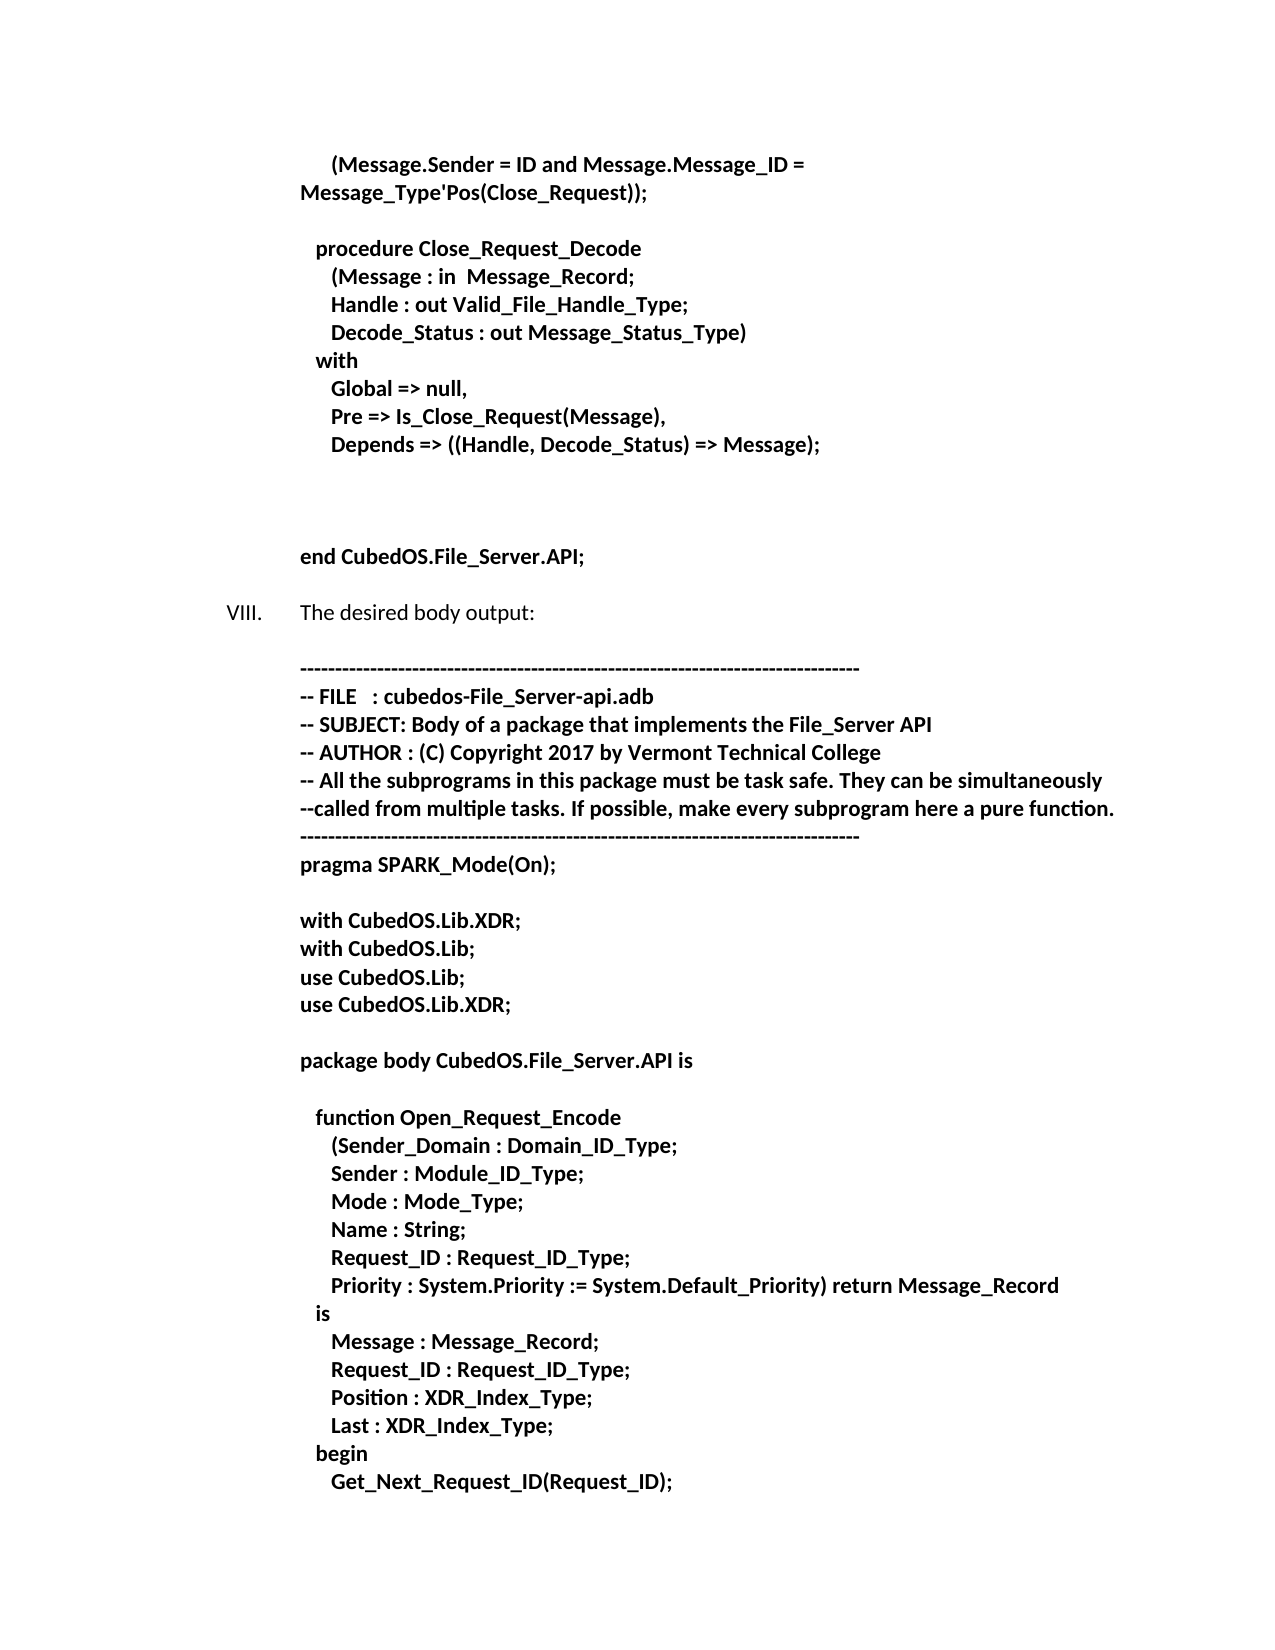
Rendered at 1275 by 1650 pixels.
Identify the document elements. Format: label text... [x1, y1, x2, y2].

text procedure Close_Request_Decode [300, 234, 1125, 262]
text Get_Next_Request_ID(Request_ID); [300, 1467, 1125, 1495]
text Message : Message_Record; [300, 1327, 1125, 1355]
text (Message.Sender = ID and Message.Message_ID = Message_Type'Pos(Close_Request)); [300, 150, 1125, 206]
text with CubedOS.Lib.XDR; [300, 907, 1125, 934]
text function Open_Request_Encode [300, 1103, 1125, 1131]
text -- SUBJECT: Body of a package that implements the File_Server API [300, 710, 1125, 738]
text Position : XDR_Index_Type; [300, 1383, 1125, 1411]
text --called from multiple tasks. If possible, make every subprogram here a pure function. [300, 794, 1125, 822]
list The desired body output: [262, 598, 1125, 626]
text Last : XDR_Index_Type; [300, 1411, 1125, 1439]
text Name : String; [300, 1215, 1125, 1243]
text -- FILE : cubedos-File_Server-api.adb [300, 682, 1125, 710]
text use CubedOS.Lib.XDR; [300, 991, 1125, 1019]
text (Message : in Message_Record; [300, 262, 1125, 290]
text Pre => Is_Close_Request(Message), [300, 402, 1125, 430]
text with CubedOS.Lib; [300, 934, 1125, 963]
text Global => null, [300, 374, 1125, 402]
text pragma SPARK_Mode(On); [300, 851, 1125, 878]
text end CubedOS.File_Server.API; [300, 542, 1125, 570]
text Depends => ((Handle, Decode_Status) => Message); [300, 430, 1125, 458]
text Sender : Module_ID_Type; [300, 1159, 1125, 1187]
text package body CubedOS.File_Server.API is [300, 1047, 1125, 1075]
text Request_ID : Request_ID_Type; [300, 1355, 1125, 1383]
text is [300, 1299, 1125, 1327]
text Priority : System.Priority := System.Default_Priority) return Message_Record [300, 1271, 1125, 1299]
text Request_ID : Request_ID_Type; [300, 1243, 1125, 1271]
text Decode_Status : out Message_Status_Type) [300, 318, 1125, 346]
text Mode : Mode_Type; [300, 1187, 1125, 1215]
text begin [300, 1439, 1125, 1467]
text -- All the subprograms in this package must be task safe. They can be simultaneously [300, 766, 1125, 794]
text (Sender_Domain : Domain_ID_Type; [300, 1131, 1125, 1159]
text -------------------------------------------------------------------------------- [300, 822, 1125, 851]
text with [300, 346, 1125, 374]
text -------------------------------------------------------------------------------- [300, 654, 1125, 682]
text Handle : out Valid_File_Handle_Type; [300, 290, 1125, 318]
text -- AUTHOR : (C) Copyright 2017 by Vermont Technical College [300, 738, 1125, 766]
text use CubedOS.Lib; [300, 963, 1125, 991]
